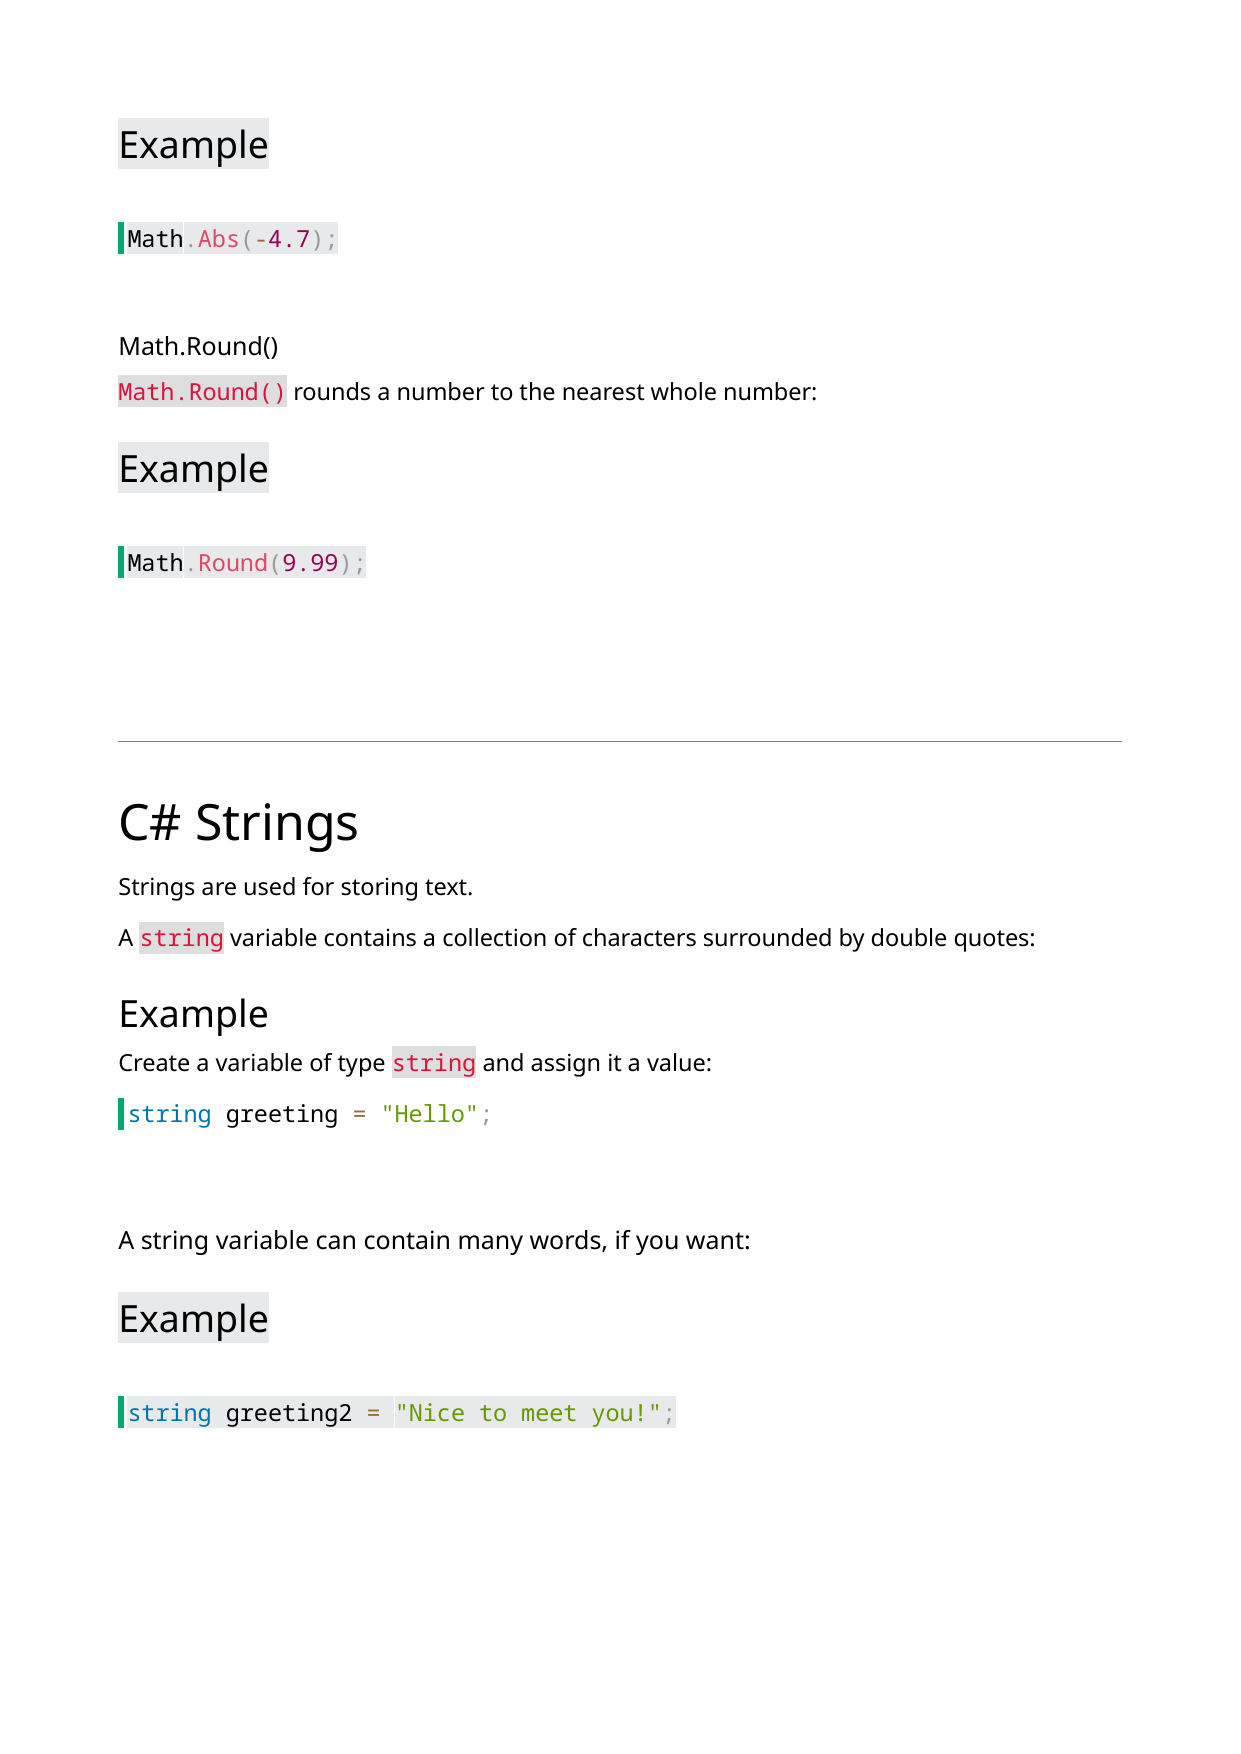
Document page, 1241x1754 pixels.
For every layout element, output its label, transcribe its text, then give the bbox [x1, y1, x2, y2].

text A string variable contains a collection of characters surrounded by double quotes: [118, 922, 1122, 954]
text A string variable can contain many words, if you want: [118, 1223, 1122, 1257]
subtitle C# Strings [118, 787, 1122, 855]
text Math.Abs(-4.7); [124, 222, 1122, 254]
text string greeting2 = "Nice to meet you!"; [124, 1396, 1122, 1428]
subtitle Example [118, 118, 1122, 169]
text string greeting = "Hello"; [124, 1098, 1122, 1130]
text Strings are used for storing text. [118, 870, 1122, 902]
text Math.Round() rounds a number to the nearest whole number: [118, 375, 1122, 407]
text Math.Round(9.99); [124, 546, 1122, 578]
subtitle Math.Round() [118, 328, 1122, 363]
subtitle Example [118, 442, 1122, 493]
subtitle Example [118, 988, 1122, 1039]
subtitle Example [118, 1292, 1122, 1343]
text Create a variable of type string and assign it a value: [118, 1046, 1122, 1078]
